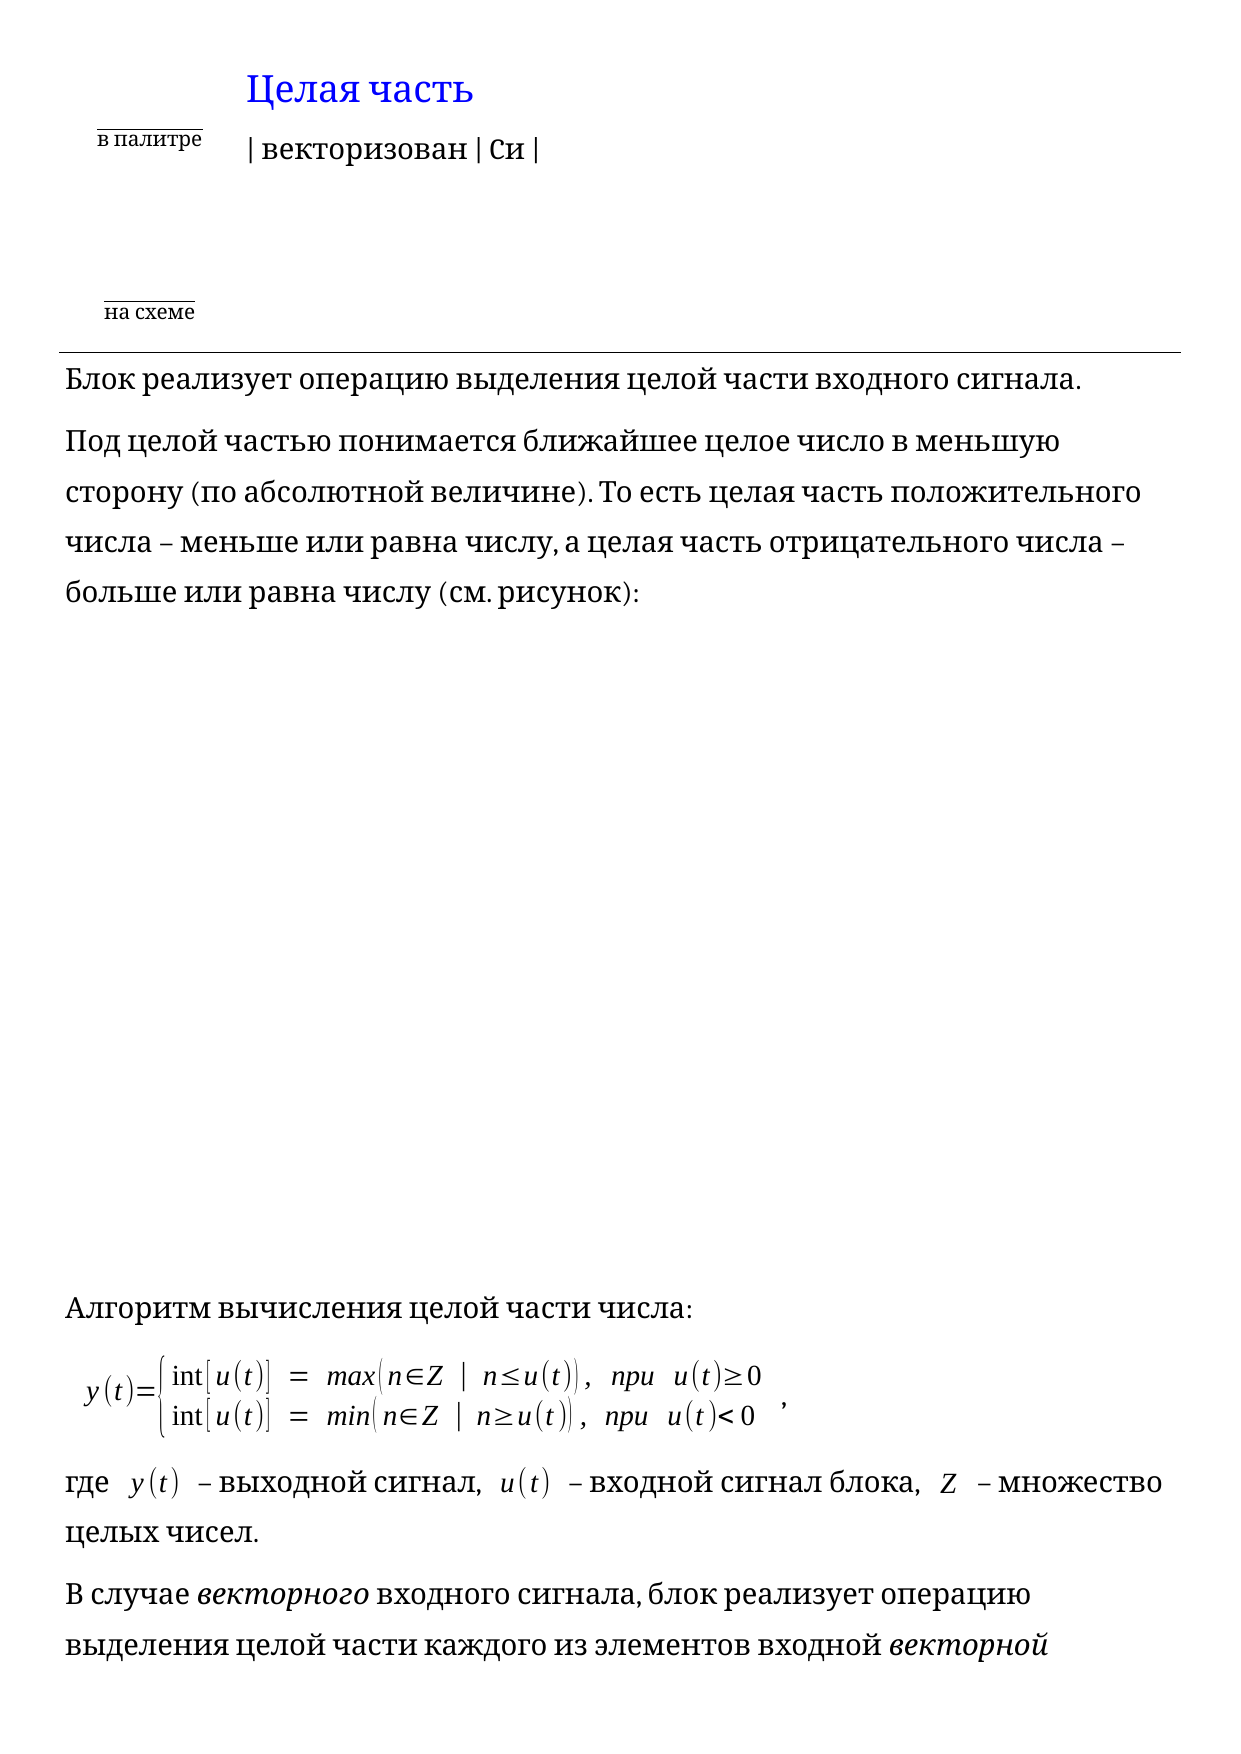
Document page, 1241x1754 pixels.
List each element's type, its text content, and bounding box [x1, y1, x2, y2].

table_cell на схеме [59, 295, 240, 352]
table_cell в палитре [59, 122, 240, 179]
table_cell Блок реализует операцию выделения целой части входного сигнала. Под целой частью понимается ближайшее целое число в меньшую сторону (по абсолютной величине). То есть целая часть положительного числа – меньше или равна числу, а целая часть отрицательного числа – больше или равна числу (см. рисунок): Алгоритм вычисления целой части числа: , где– выходной сигнал,– входной сигнал блока,– множество целых чисел. В случае векторного входного сигнала, блок реализует операцию выделения целой части каждого из элементов входной векторной величины. Свойства: для работы блока не требуется задавать свойства. Примечание: размерность выходного сигнала всегда равна размерности входного сигнала. [59, 353, 1181, 1668]
table_cell [59, 179, 240, 295]
table_cell [240, 179, 1181, 295]
table_header Целая часть [240, 59, 1181, 122]
table_cell | векторизован | Cи | [240, 122, 1181, 179]
table_header [59, 59, 240, 122]
table_cell [240, 295, 1181, 352]
